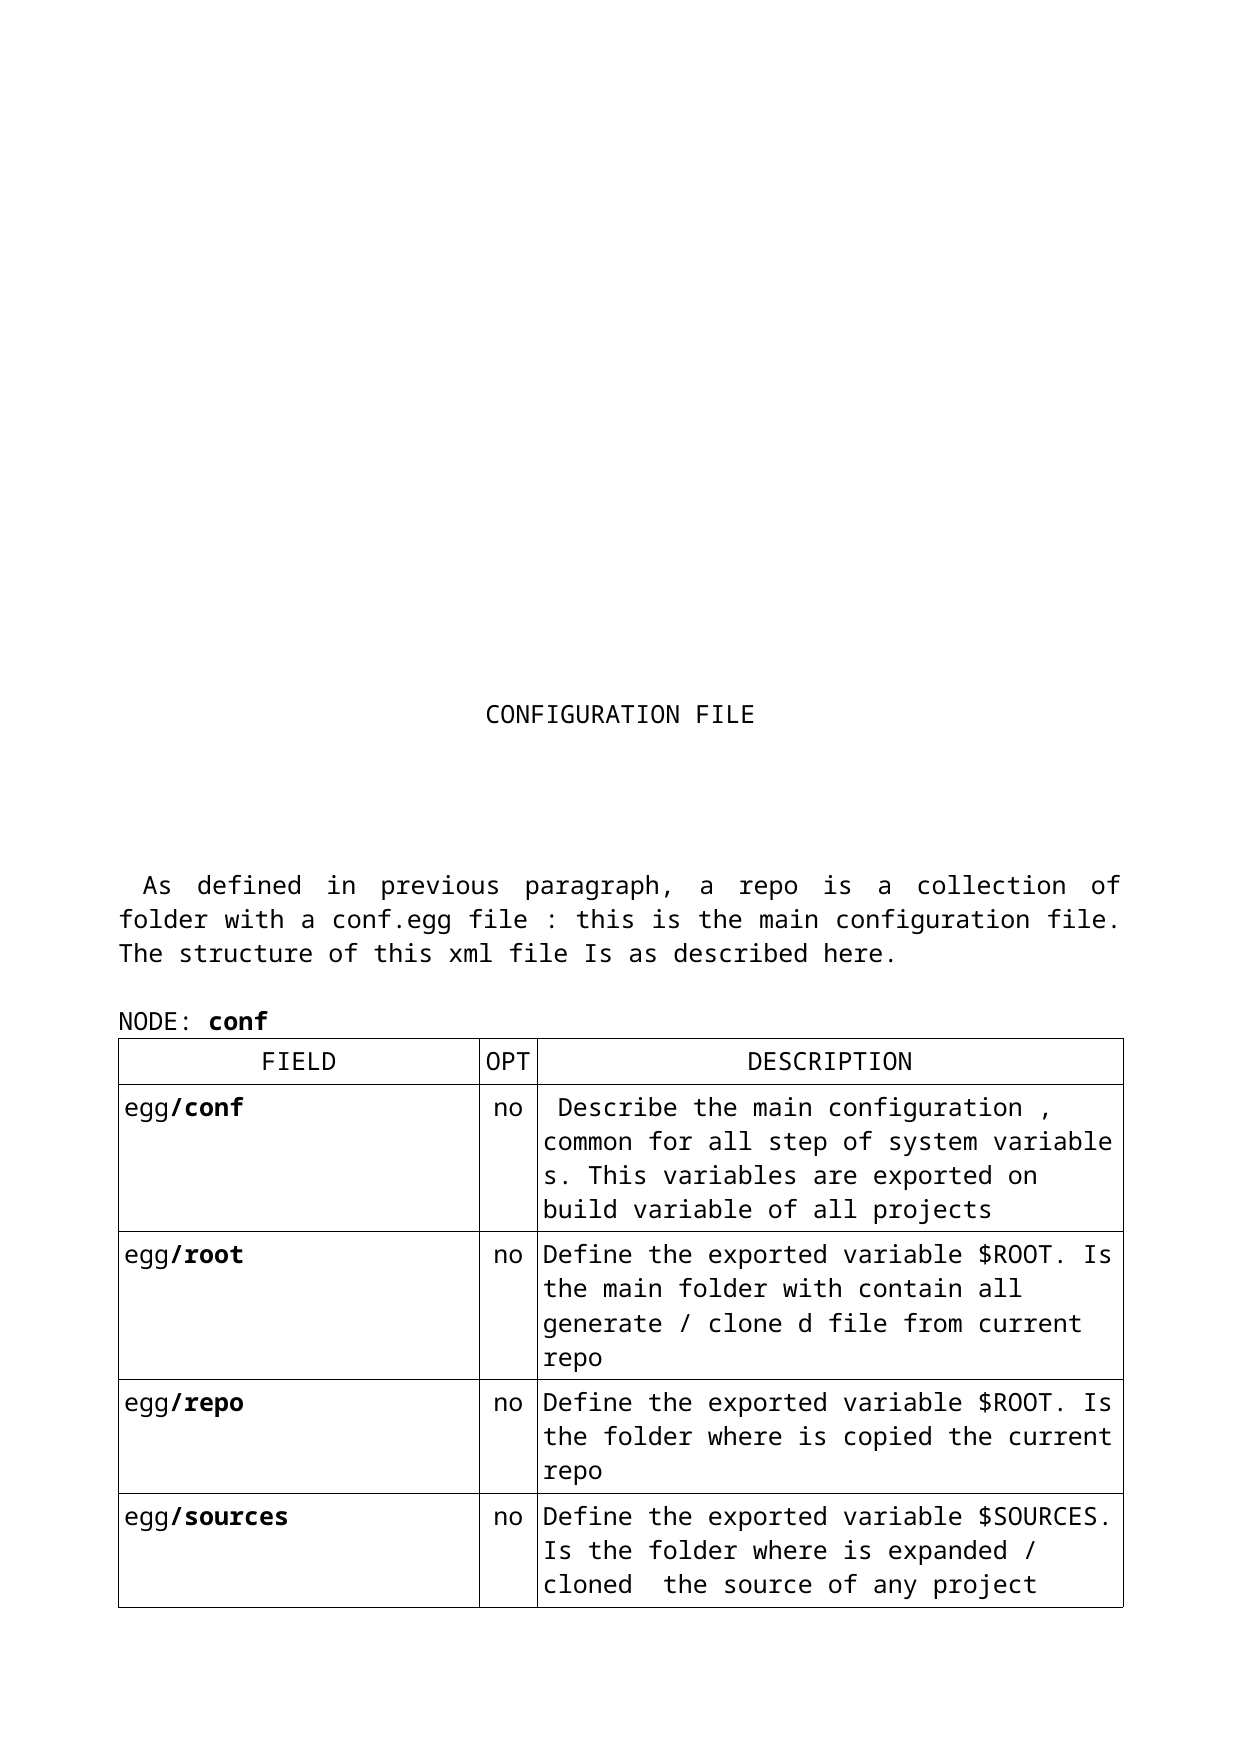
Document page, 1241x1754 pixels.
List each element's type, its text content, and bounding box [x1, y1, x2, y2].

table_cell egg/repo [119, 1380, 479, 1493]
table_cell Define the exported variable $ROOT. Is the folder where is copied the current repo [538, 1380, 1123, 1493]
table_cell no [480, 1232, 537, 1379]
text CONFIGURATION FILE [118, 697, 1122, 731]
table_cell Define the exported variable $SOURCES. Is the folder where is expanded / cloned the source of any project [538, 1494, 1123, 1607]
table_cell no [480, 1494, 537, 1607]
table_cell egg/root [119, 1232, 479, 1379]
text NODE: conf [118, 1004, 1122, 1038]
table_header FIELD [119, 1039, 479, 1083]
table_cell Describe the main configuration , common for all step of system variable s. This variables are exported on build variable of all projects [538, 1085, 1123, 1231]
table_cell no [480, 1380, 537, 1493]
table_cell no [480, 1085, 537, 1231]
table_cell Define the exported variable $ROOT. Is the main folder with contain all generate / clone d file from current repo [538, 1232, 1123, 1379]
table_cell egg/conf [119, 1085, 479, 1231]
table_cell egg/sources [119, 1494, 479, 1607]
table_header DESCRIPTION [538, 1039, 1123, 1083]
table_header OPT [480, 1039, 537, 1083]
text As defined in previous paragraph, a repo is a collection of folder with a conf.egg file : this is the main configuration file. The structure of this xml file Is as described here. [118, 867, 1122, 970]
